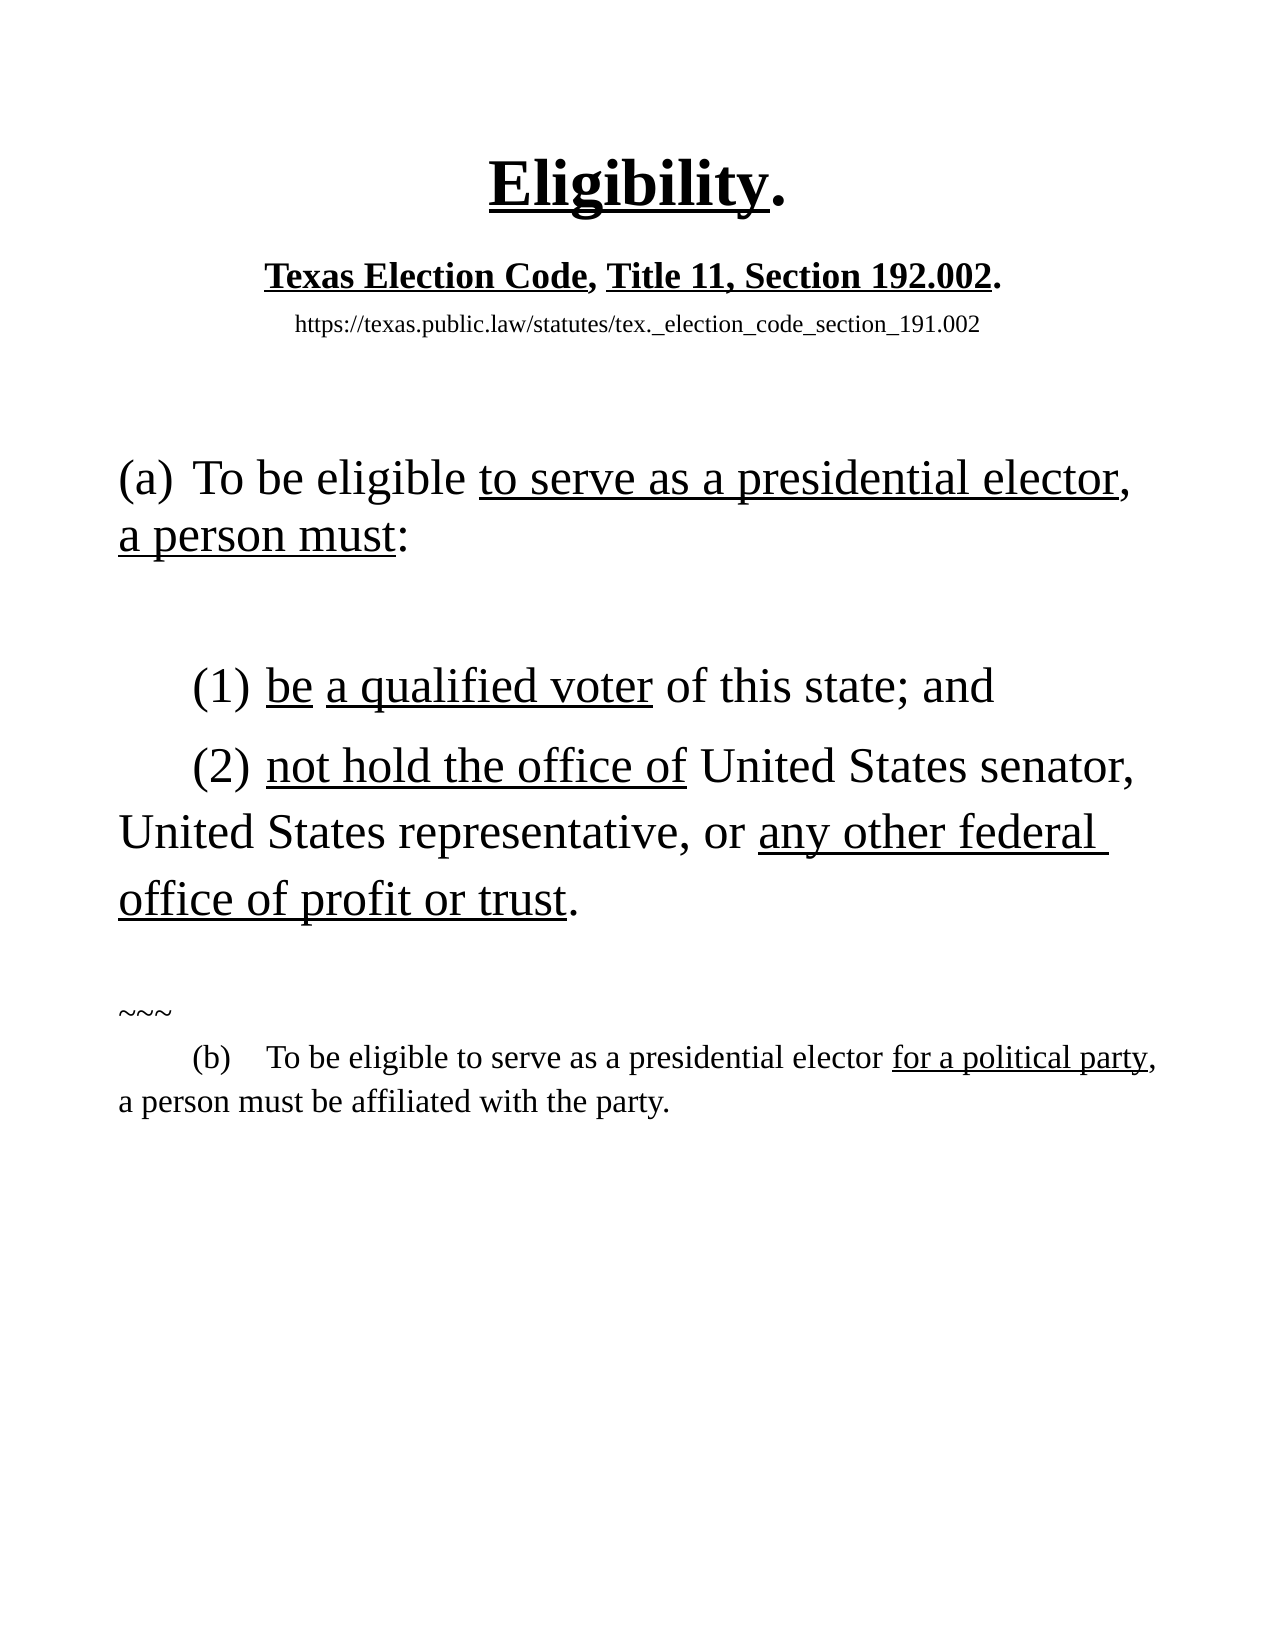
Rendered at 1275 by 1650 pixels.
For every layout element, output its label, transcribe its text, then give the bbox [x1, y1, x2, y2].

text https://texas.public.law/statutes/tex._election_code_section_191.002 [118, 309, 1157, 403]
text (2) not hold the office of United States senator, United States representative, or any other federal office of profit or trust. [118, 736, 1157, 926]
subtitle (a) To be eligible to serve as a presidential elector, a person must: [118, 447, 1157, 562]
text ~~~ (b) To be eligible to serve as a presidential elector for a political party, a person must be affiliated with the party. [118, 949, 1157, 1119]
text (1) be a qualified voter of this state; and [118, 656, 1157, 713]
subtitle Eligibility. [118, 143, 1157, 220]
subtitle Texas Election Code, Title 11, Section 192.002. [118, 253, 1157, 296]
